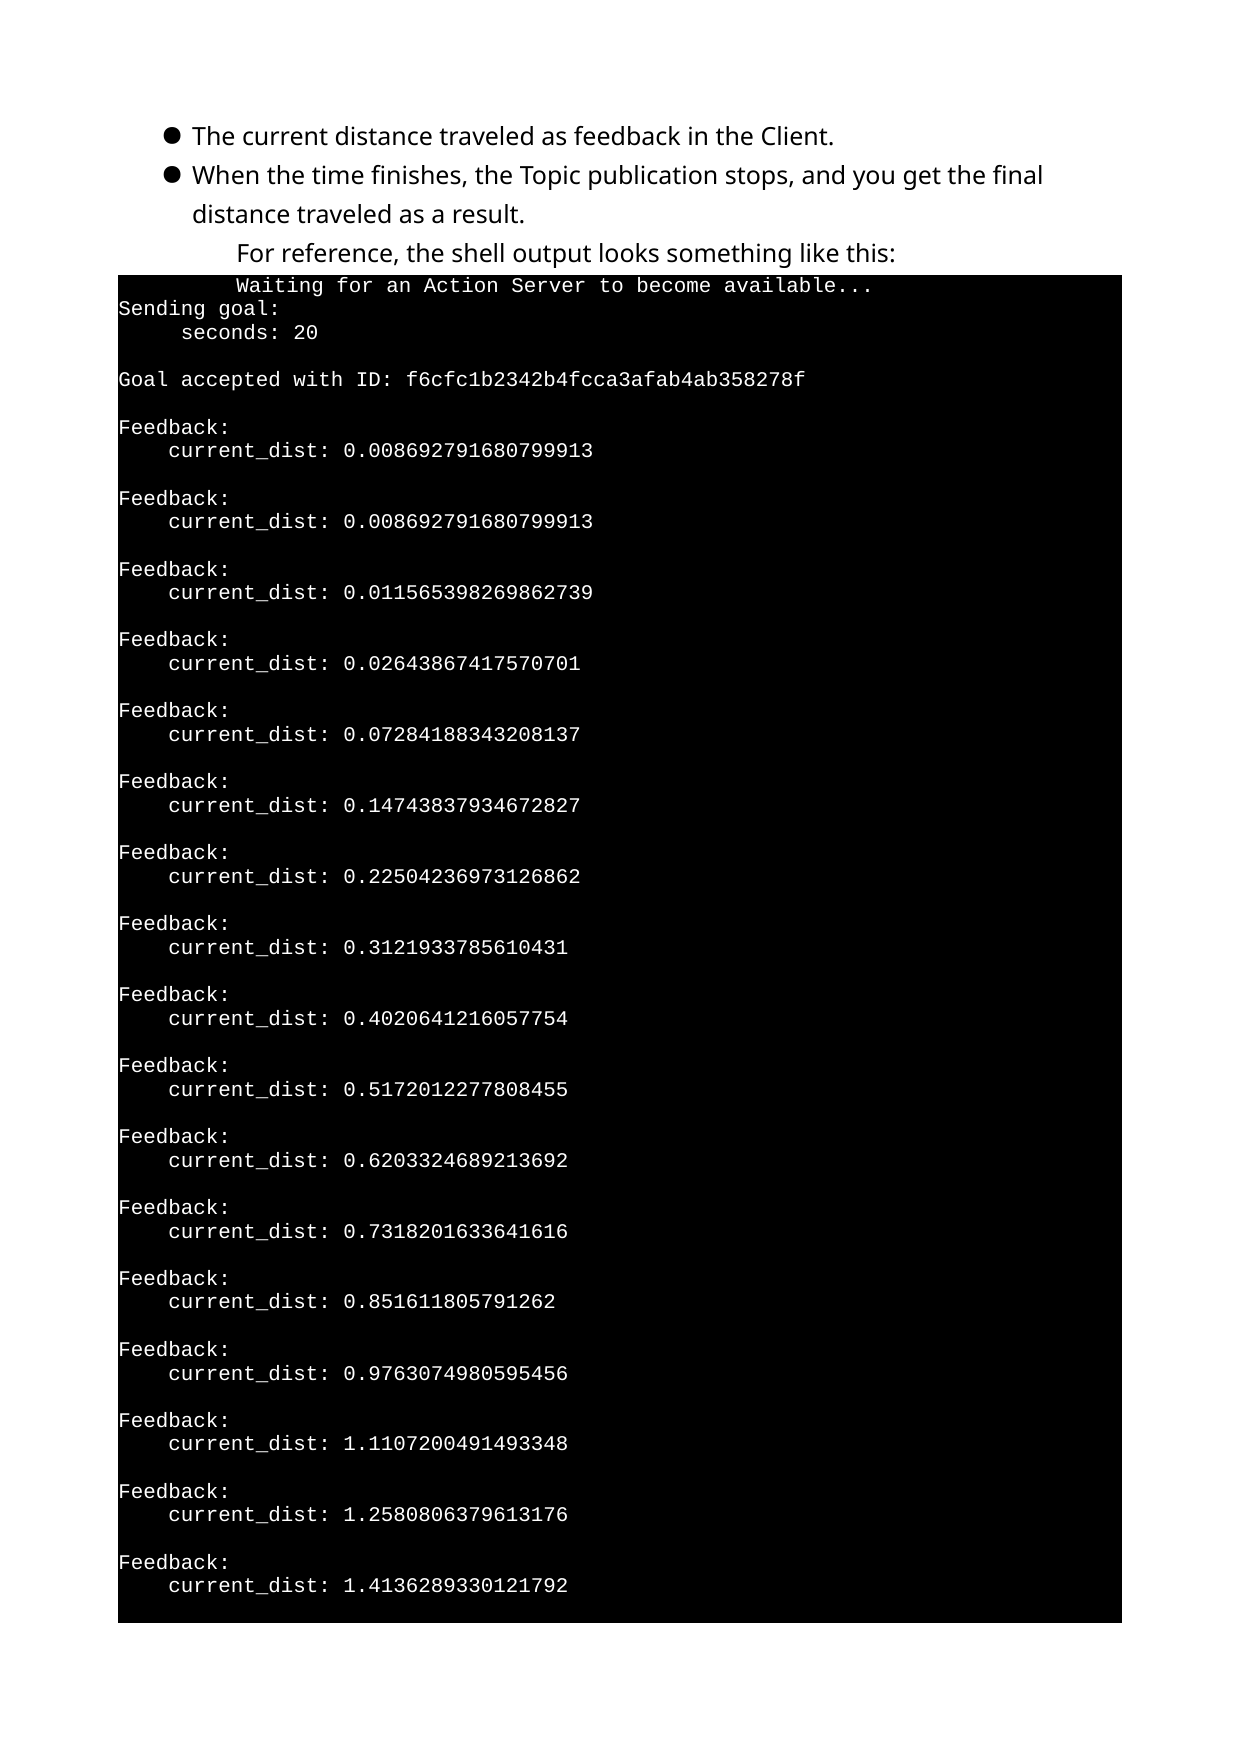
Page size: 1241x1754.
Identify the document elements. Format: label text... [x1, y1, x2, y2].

text Feedback: [118, 1481, 1122, 1504]
text Feedback: [118, 984, 1122, 1008]
text current_dist: 0.7318201633641616 [118, 1221, 1122, 1244]
text current_dist: 0.9763074980595456 [118, 1362, 1122, 1386]
text current_dist: 0.3121933785610431 [118, 937, 1122, 961]
text Waiting for an Action Server to become available... [118, 275, 1122, 298]
text Feedback: [118, 417, 1122, 440]
text Feedback: [118, 1268, 1122, 1292]
text current_dist: 0.14743837934672827 [118, 795, 1122, 819]
text Feedback: [118, 1197, 1122, 1221]
text current_dist: 1.2580806379613176 [118, 1504, 1122, 1528]
text Feedback: [118, 1339, 1122, 1362]
text current_dist: 0.22504236973126862 [118, 866, 1122, 889]
text Feedback: [118, 913, 1122, 937]
text current_dist: 0.008692791680799913 [118, 440, 1122, 464]
text current_dist: 0.6203324689213692 [118, 1150, 1122, 1173]
text current_dist: 0.4020641216057754 [118, 1008, 1122, 1031]
list When the time finishes, the Topic publication stops, and you get the final distance traveled as a result. [162, 157, 1122, 231]
text Goal accepted with ID: f6cfc1b2342b4fcca3afab4ab358278f [118, 369, 1122, 393]
text seconds: 20 [118, 322, 1122, 346]
text Feedback: [118, 629, 1122, 653]
text Feedback: [118, 558, 1122, 582]
text current_dist: 0.851611805791262 [118, 1292, 1122, 1315]
text Feedback: [118, 488, 1122, 511]
text current_dist: 0.011565398269862739 [118, 582, 1122, 606]
text current_dist: 1.4136289330121792 [118, 1575, 1122, 1599]
text Feedback: [118, 700, 1122, 724]
text current_dist: 0.008692791680799913 [118, 511, 1122, 535]
text Feedback: [118, 1126, 1122, 1150]
text Feedback: [118, 1410, 1122, 1433]
list The current distance traveled as feedback in the Client. [162, 118, 1122, 152]
text Feedback: [118, 842, 1122, 866]
text current_dist: 1.1107200491493348 [118, 1433, 1122, 1457]
text For reference, the shell output looks something like this: [118, 236, 1122, 270]
text Feedback: [118, 1552, 1122, 1575]
text Sending goal: [118, 298, 1122, 322]
text current_dist: 0.5172012277808455 [118, 1079, 1122, 1102]
text Feedback: [118, 771, 1122, 795]
text current_dist: 0.02643867417570701 [118, 653, 1122, 677]
text current_dist: 0.07284188343208137 [118, 724, 1122, 748]
text Feedback: [118, 1055, 1122, 1079]
